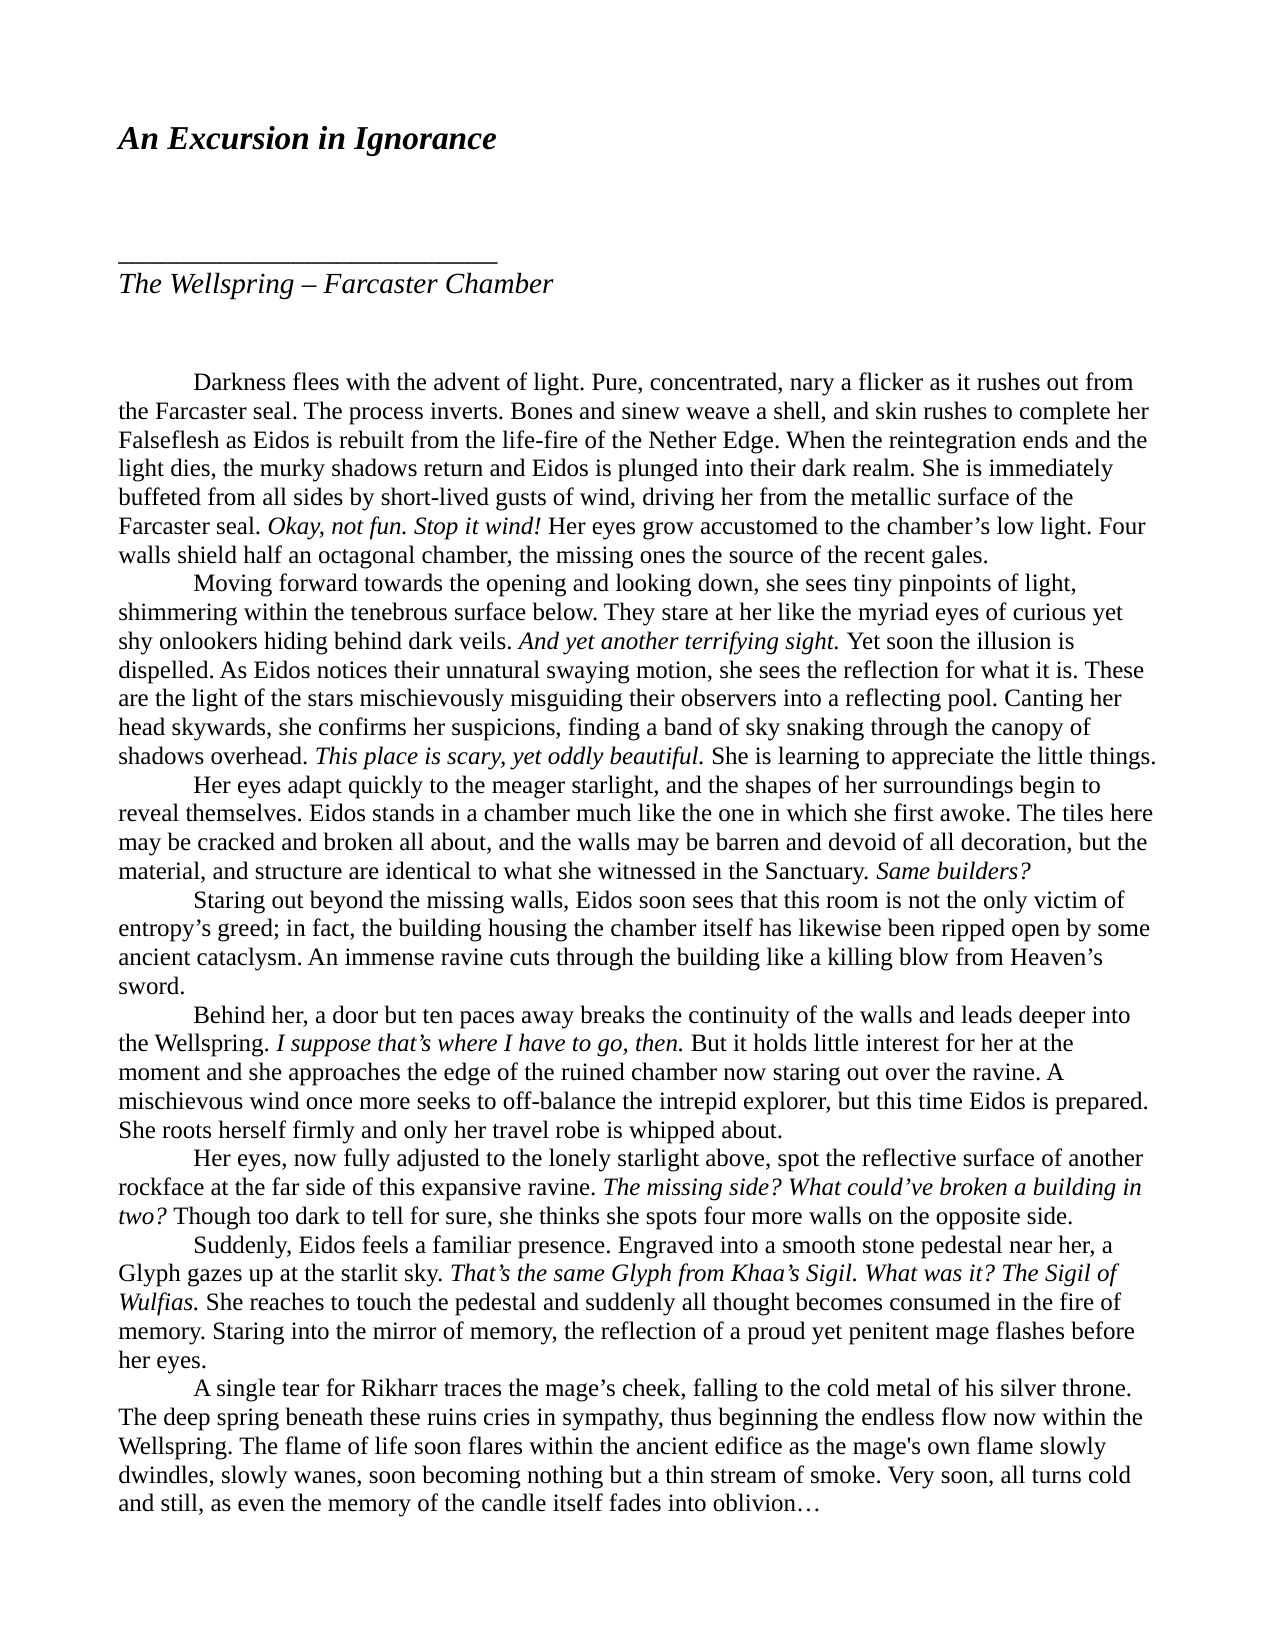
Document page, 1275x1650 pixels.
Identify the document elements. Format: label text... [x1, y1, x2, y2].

text Her eyes adapt quickly to the meager starlight, and the shapes of her surroundings begin to reveal themselves. Eidos stands in a chamber much like the one in which she first awoke. The tiles here may be cracked and broken all about, and the walls may be barren and devoid of all decoration, but the material, and structure are identical to what she witnessed in the Sanctuary. Same builders? [118, 770, 1157, 885]
text The Wellspring – Farcaster Chamber [118, 267, 1157, 300]
text An Excursion in Ignorance [118, 118, 1157, 156]
text Her eyes, now fully adjusted to the lonely starlight above, spot the reflective surface of another rockface at the far side of this expansive ravine. The missing side? What could’ve broken a building in two? Though too dark to tell for sure, she thinks she spots four more walls on the opposite side. [118, 1143, 1157, 1230]
text Darkness flees with the advent of light. Pure, concentrated, nary a flicker as it rushes out from the Farcaster seal. The process inverts. Bones and sinew weave a shell, and skin rushes to complete her Falseflesh as Eidos is rebuilt from the life-fire of the Nether Edge. When the reintegration ends and the light dies, the murky shadows return and Eidos is plunged into their dark realm. She is immediately buffeted from all sides by short-lived gusts of wind, driving her from the metallic surface of the Farcaster seal. Okay, not fun. Stop it wind! Her eyes grow accustomed to the chamber’s low light. Four walls shield half an octagonal chamber, the missing ones the source of the recent gales. [118, 367, 1157, 568]
text __________________________ [118, 233, 1157, 267]
text Moving forward towards the opening and looking down, she sees tiny pinpoints of light, shimmering within the tenebrous surface below. They stare at her like the myriad eyes of curious yet shy onlookers hiding behind dark veils. And yet another terrifying sight. Yet soon the illusion is dispelled. As Eidos notices their unnatural swaying motion, she sees the reflection for what it is. These are the light of the stars mischievously misguiding their observers into a reflecting pool. Canting her head skywards, she confirms her suspicions, finding a band of sky snaking through the canopy of shadows overhead. This place is scary, yet oddly beautiful. She is learning to appreciate the little things. [118, 568, 1157, 770]
text Behind her, a door but ten paces away breaks the continuity of the walls and leads deeper into the Wellspring. I suppose that’s where I have to go, then. But it holds little interest for her at the moment and she approaches the edge of the ruined chamber now staring out over the ravine. A mischievous wind once more seeks to off-balance the intrepid explorer, but this time Eidos is prepared. She roots herself firmly and only her travel robe is whipped about. [118, 1000, 1157, 1143]
text A single tear for Rikharr traces the mage’s cheek, falling to the cold metal of his silver throne. The deep spring beneath these ruins cries in sympathy, thus beginning the endless flow now within the Wellspring. The flame of life soon flares within the ancient edifice as the mage's own flame slowly dwindles, slowly wanes, soon becoming nothing but a thin stream of smoke. Very soon, all turns cold and still, as even the memory of the candle itself fades into oblivion… [118, 1373, 1157, 1517]
text Staring out beyond the missing walls, Eidos soon sees that this room is not the only victim of entropy’s greed; in fact, the building housing the chamber itself has likewise been ripped open by some ancient cataclysm. An immense ravine cuts through the building like a killing blow from Heaven’s sword. [118, 885, 1157, 1000]
text Suddenly, Eidos feels a familiar presence. Engraved into a smooth stone pedestal near her, a Glyph gazes up at the starlit sky. That’s the same Glyph from Khaa’s Sigil. What was it? The Sigil of Wulfias. She reaches to touch the pedestal and suddenly all thought becomes consumed in the fire of memory. Staring into the mirror of memory, the reflection of a proud yet penitent mage flashes before her eyes. [118, 1230, 1157, 1373]
